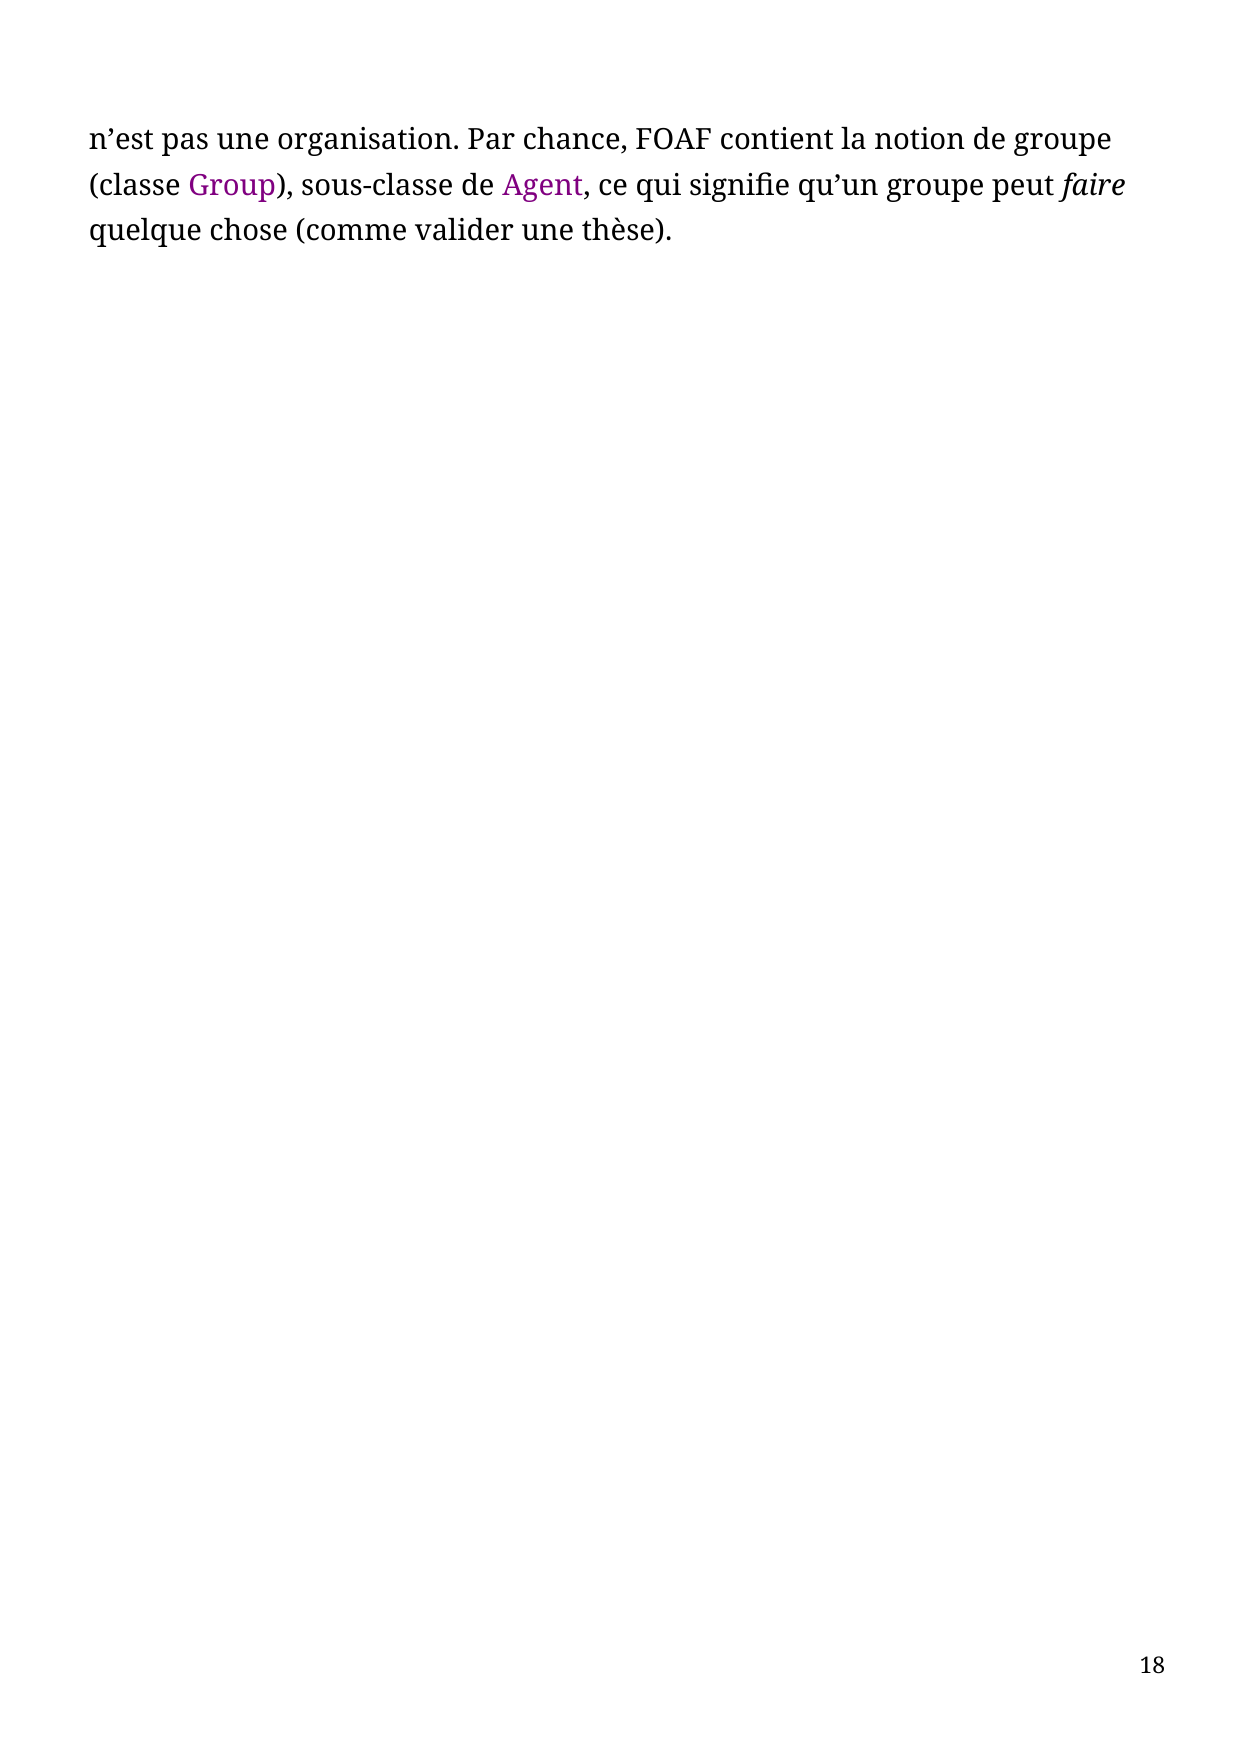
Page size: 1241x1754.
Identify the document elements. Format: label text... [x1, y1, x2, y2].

text n’est pas une organisation. Par chance, FOAF contient la notion de groupe (classe Group), sous-classe de Agent, ce qui signifie qu’un groupe peut faire quelque chose (comme valider une thèse). [89, 118, 1165, 249]
